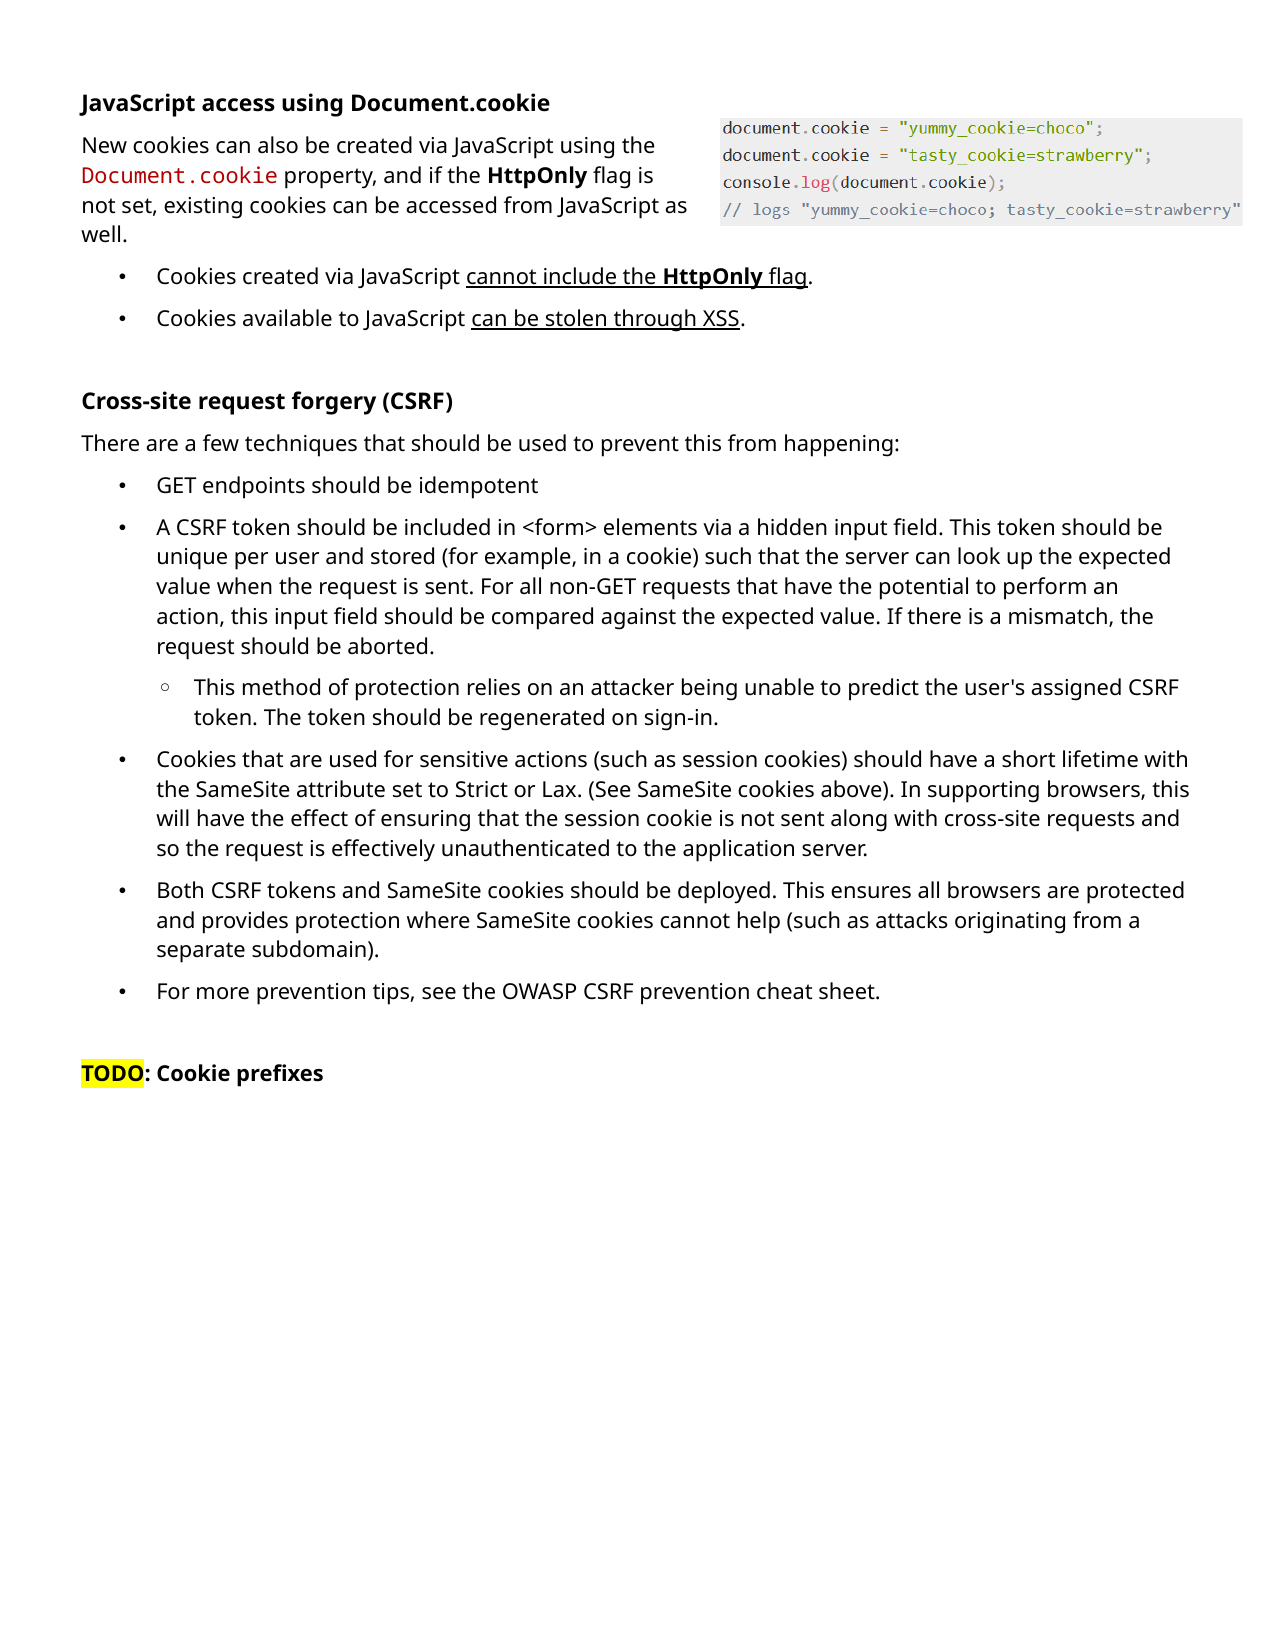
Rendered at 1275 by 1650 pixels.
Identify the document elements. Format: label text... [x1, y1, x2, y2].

text New cookies can also be created via JavaScript using the Document.cookie property, and if the HttpOnly flag is not set, existing cookies can be accessed from JavaScript as well. [81, 130, 1194, 249]
text Cross-site request forgery (CSRF) [81, 385, 1194, 416]
text TODO: Cookie prefixes [81, 1058, 1194, 1088]
list Cookies that are used for sensitive actions (such as session cookies) should have a short lifetime with the SameSite attribute set to Strict or Lax. (See SameSite cookies above). In supporting browsers, this will have the effect of ensuring that the session cookie is not sent along with cross-site requests and so the request is effectively unauthenticated to the application server. [118, 744, 1194, 863]
list This method of protection relies on an attacker being unable to predict the user's assigned CSRF token. The token should be regenerated on sign-in. [156, 672, 1194, 732]
picture [720, 118, 1243, 226]
list GET endpoints should be idempotent [118, 470, 1194, 500]
list A CSRF token should be included in <form> elements via a hidden input field. This token should be unique per user and stored (for example, in a cookie) such that the server can look up the expected value when the request is sent. For all non-GET requests that have the potential to perform an action, this input field should be compared against the expected value. If there is a mismatch, the request should be aborted. [118, 512, 1194, 661]
list Both CSRF tokens and SameSite cookies should be deployed. This ensures all browsers are protected and provides protection where SameSite cookies cannot help (such as attacks originating from a separate subdomain). [118, 875, 1194, 964]
list Cookies available to JavaScript can be stolen through XSS. [118, 303, 1194, 333]
text There are a few techniques that should be used to prevent this from happening: [81, 428, 1194, 458]
text JavaScript access using Document.cookie [81, 87, 1194, 118]
list For more prevention tips, see the OWASP CSRF prevention cheat sheet. [118, 976, 1194, 1006]
list Cookies created via JavaScript cannot include the HttpOnly flag. [118, 261, 1194, 291]
